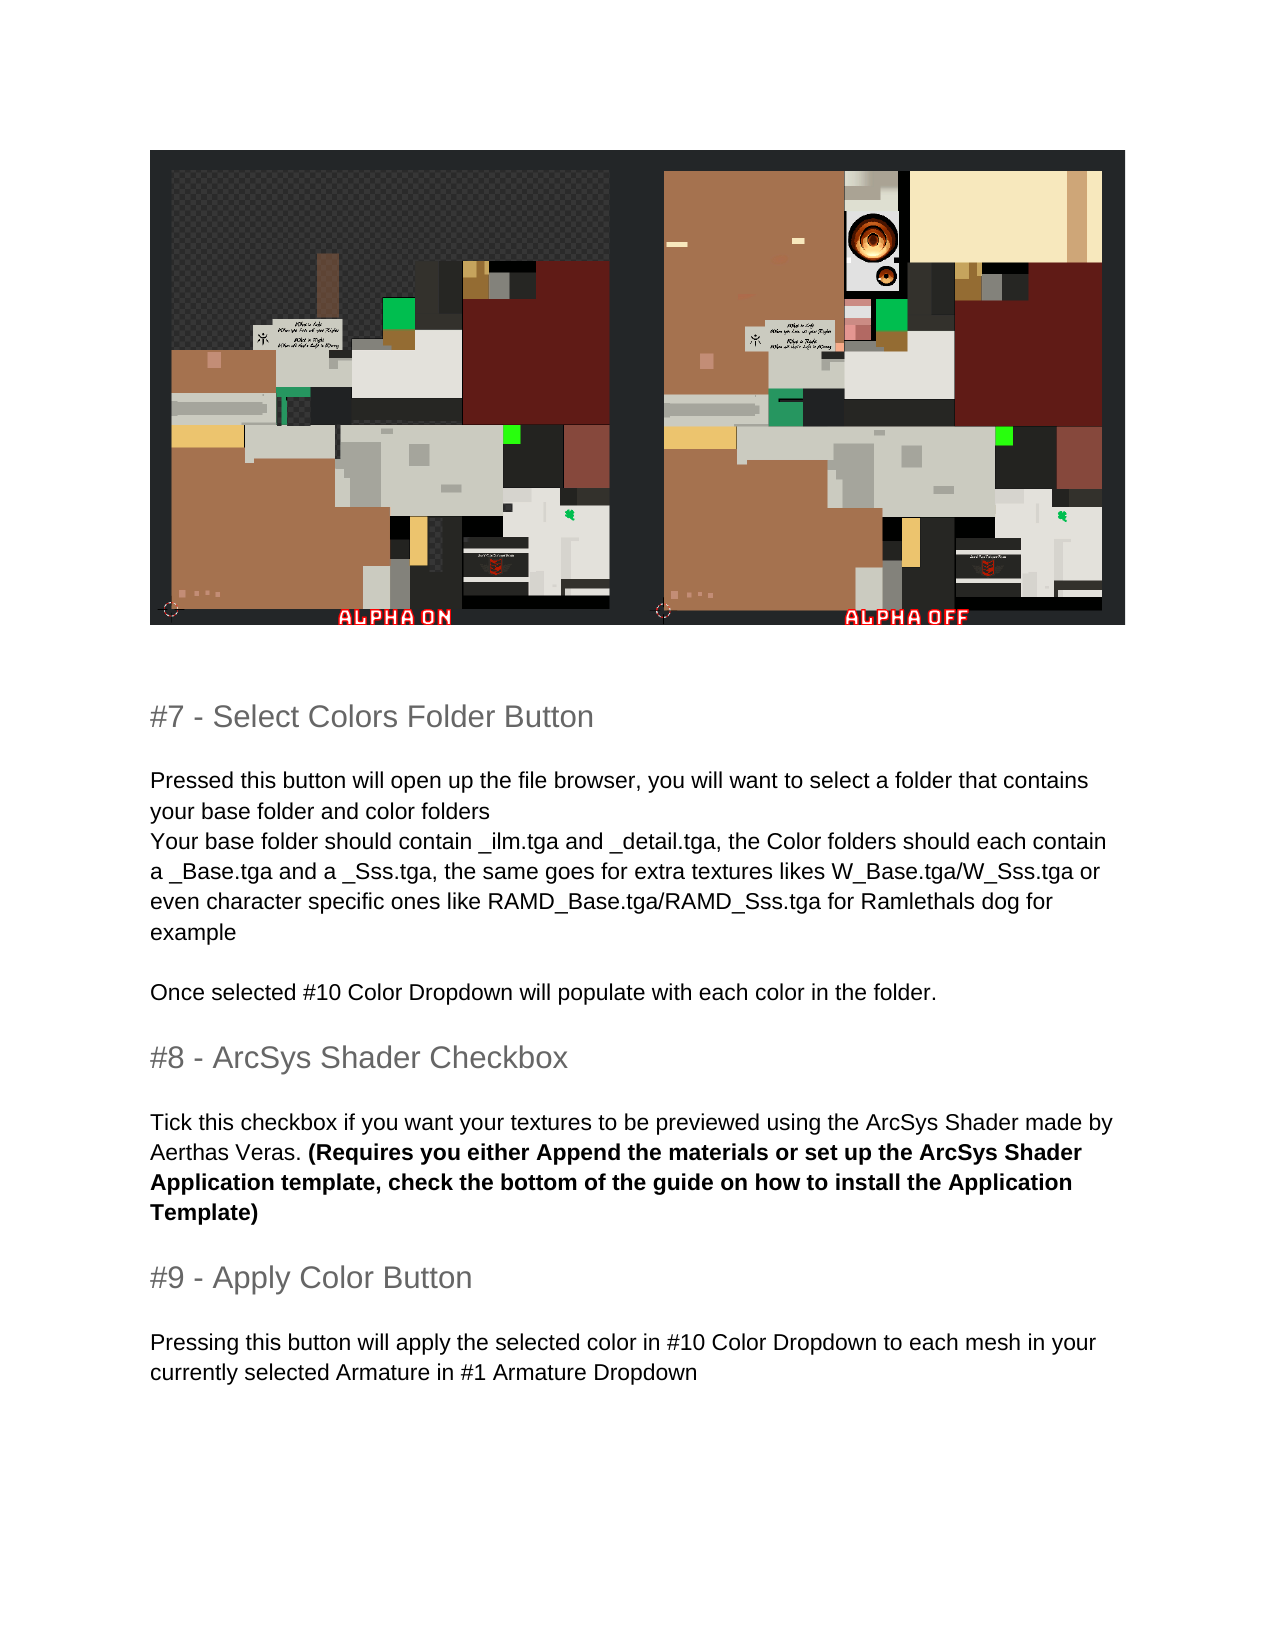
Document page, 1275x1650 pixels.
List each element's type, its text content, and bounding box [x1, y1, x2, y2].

text Your base folder should contain _ilm.tga and _detail.tga, the Color folders should each contain a _Base.tga and a _Sss.tga, the same goes for extra textures likes W_Base.tga/W_Sss.tga or even character specific ones like RAMD_Base.tga/RAMD_Sss.tga for Ramlethals dog for example [150, 828, 1125, 945]
subtitle #8 - ArcSys Shader Checkbox [150, 1039, 1125, 1075]
text Pressing this button will apply the selected color in #10 Color Dropdown to each mesh in your currently selected Armature in #1 Armature Dropdown [150, 1329, 1125, 1385]
subtitle #9 - Apply Color Button [150, 1259, 1125, 1296]
subtitle #7 - Select Colors Folder Button [150, 698, 1125, 734]
text Pressed this button will open up the file browser, you will want to select a folder that contains your base folder and color folders [150, 767, 1125, 824]
text Tick this checkbox if you want your textures to be previewed using the ArcSys Shader made by Aerthas Veras. (Requires you either Append the materials or set up the ArcSys Shader Application template, check the bottom of the guide on how to install the Application Template) [150, 1108, 1125, 1226]
text Once selected #10 Color Dropdown will populate with each color in the folder. [150, 979, 1125, 1005]
picture [150, 150, 1125, 625]
